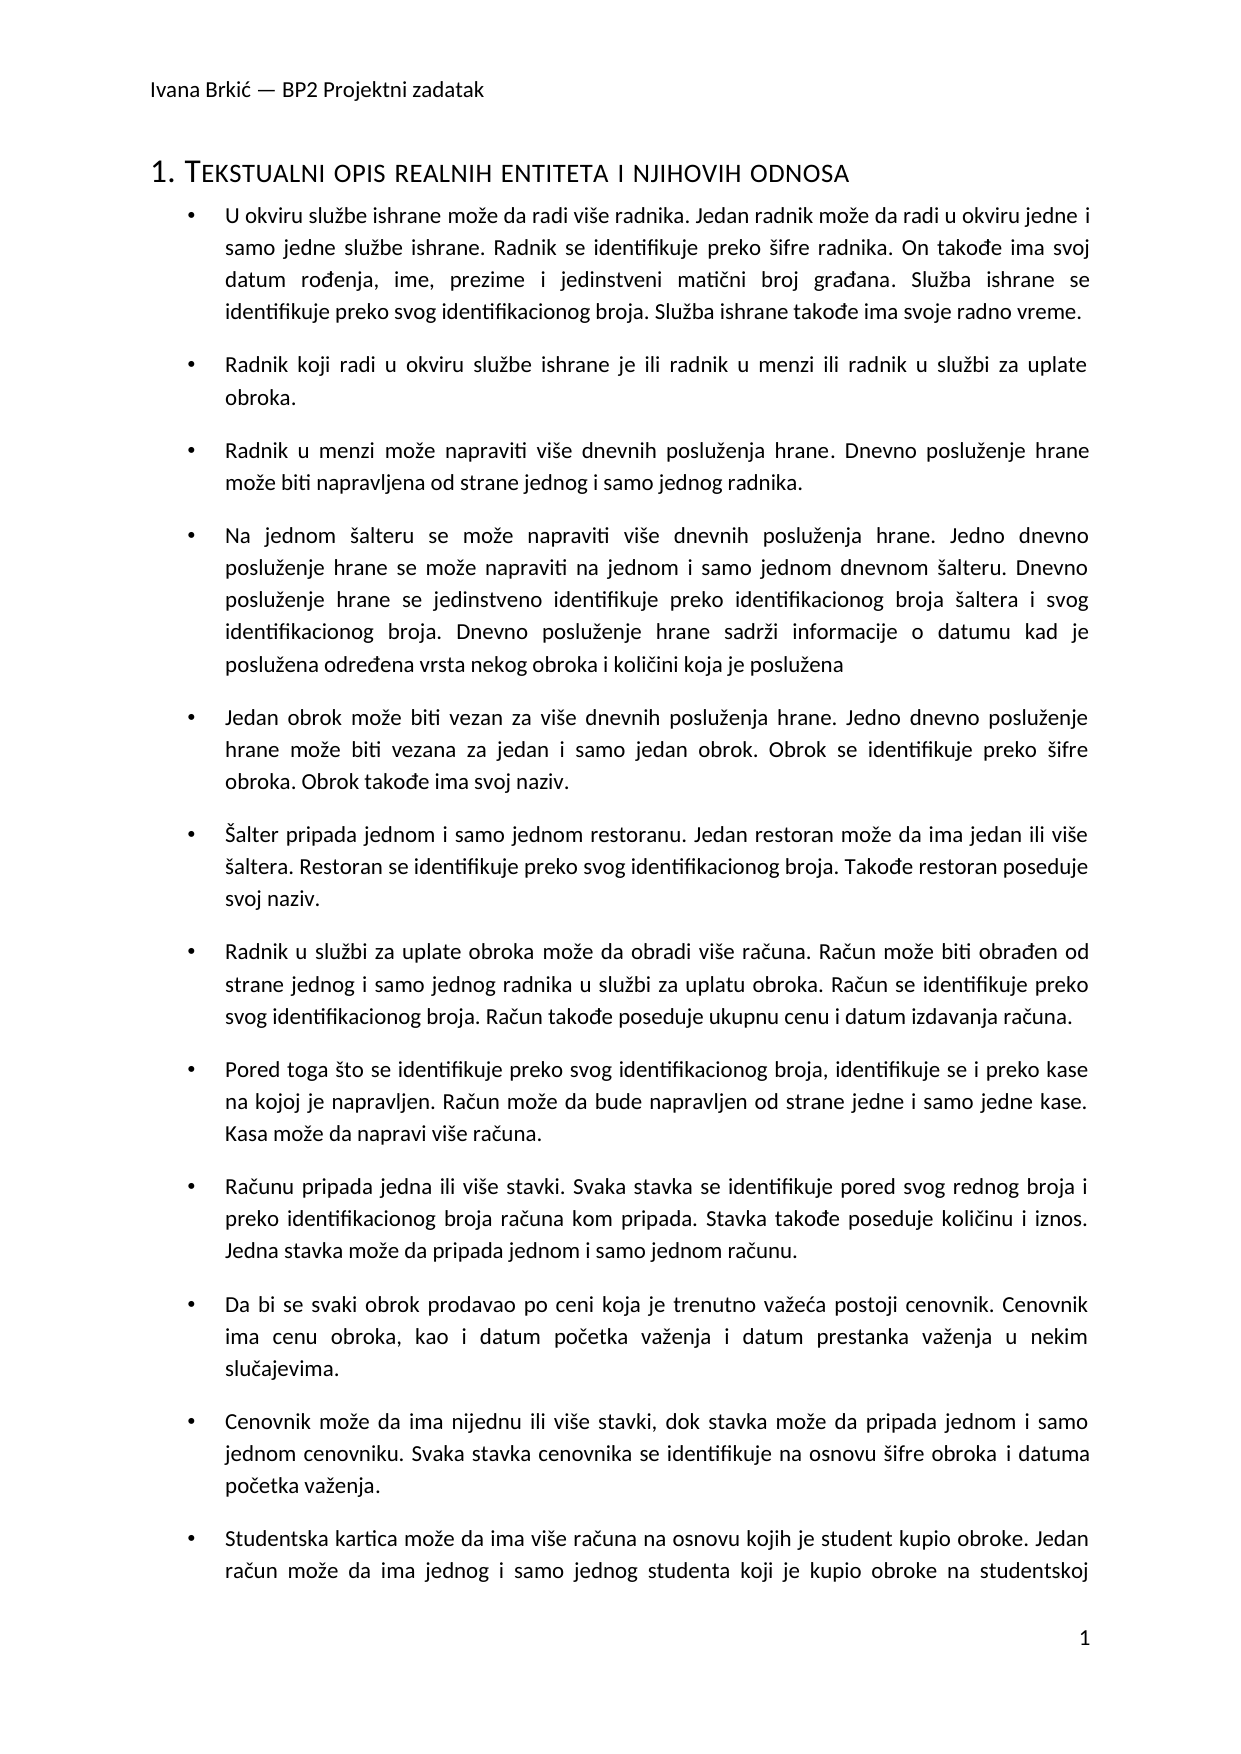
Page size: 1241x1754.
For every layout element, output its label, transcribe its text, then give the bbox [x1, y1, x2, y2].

list Radnik koji radi u okviru službe ishrane je ili radnik u menzi ili radnik u službi za uplate obroka. [187, 351, 1090, 411]
list Studentska kartica može da ima više računa na osnovu kojih je student kupio obroke. Jedan račun može da ima jednog i samo jednog studenta koji je kupio obroke na studentskoj [187, 1524, 1090, 1585]
subtitle 1. Tekstualni opis realnih entiteta i njihovih odnosa [150, 150, 1090, 191]
list Šalter pripada jednom i samo jednom restoranu. Jedan restoran može da ima jedan ili više šaltera. Restoran se identifikuje preko svog identifikacionog broja. Takođe restoran poseduje svoj naziv. [187, 820, 1090, 912]
list Radnik u menzi može napraviti više dnevnih posluženja hrane. Dnevno posluženje hrane može biti napravljena od strane jednog i samo jednog radnika. [187, 436, 1090, 496]
list U okviru službe ishrane može da radi više radnika. Jedan radnik može da radi u okviru jedne i samo jedne službe ishrane. Radnik se identifikuje preko šifre radnika. On takođe ima svoj datum rođenja, ime, prezime i jedinstveni matični broj građana. Služba ishrane se identifikuje preko svog identifikacionog broja. Služba ishrane takođe ima svoje radno vreme. [187, 201, 1090, 326]
list Cenovnik može da ima nijednu ili više stavki, dok stavka može da pripada jednom i samo jednom cenovniku. Svaka stavka cenovnika se identifikuje na osnovu šifre obroka i datuma početka važenja. [187, 1407, 1090, 1499]
list Radnik u službi za uplate obroka može da obradi više računa. Račun može biti obrađen od strane jednog i samo jednog radnika u službi za uplatu obroka. Račun se identifikuje preko svog identifikacionog broja. Račun takođe poseduje ukupnu cenu i datum izdavanja računa. [187, 937, 1090, 1030]
list Računu pripada jedna ili više stavki. Svaka stavka se identifikuje pored svog rednog broja i preko identifikacionog broja računa kom pripada. Stavka takođe poseduje količinu i iznos. Jedna stavka može da pripada jednom i samo jednom računu. [187, 1172, 1090, 1265]
list Na jednom šalteru se može napraviti više dnevnih posluženja hrane. Jedno dnevno posluženje hrane se može napraviti na jednom i samo jednom dnevnom šalteru. Dnevno posluženje hrane se jedinstveno identifikuje preko identifikacionog broja šaltera i svog identifikacionog broja. Dnevno posluženje hrane sadrži informacije o datumu kad je poslužena određena vrsta nekog obroka i količini koja je poslužena [187, 521, 1090, 678]
list Pored toga što se identifikuje preko svog identifikacionog broja, identifikuje se i preko kase na kojoj je napravljen. Račun može da bude napravljen od strane jedne i samo jedne kase. Kasa može da napravi više računa. [187, 1055, 1090, 1147]
list Jedan obrok može biti vezan za više dnevnih posluženja hrane. Jedno dnevno posluženje hrane može biti vezana za jedan i samo jedan obrok. Obrok se identifikuje preko šifre obroka. Obrok takođe ima svoj naziv. [187, 703, 1090, 795]
list Da bi se svaki obrok prodavao po ceni koja je trenutno važeća postoji cenovnik. Cenovnik ima cenu obroka, kao i datum početka važenja i datum prestanka važenja u nekim slučajevima. [187, 1290, 1090, 1382]
